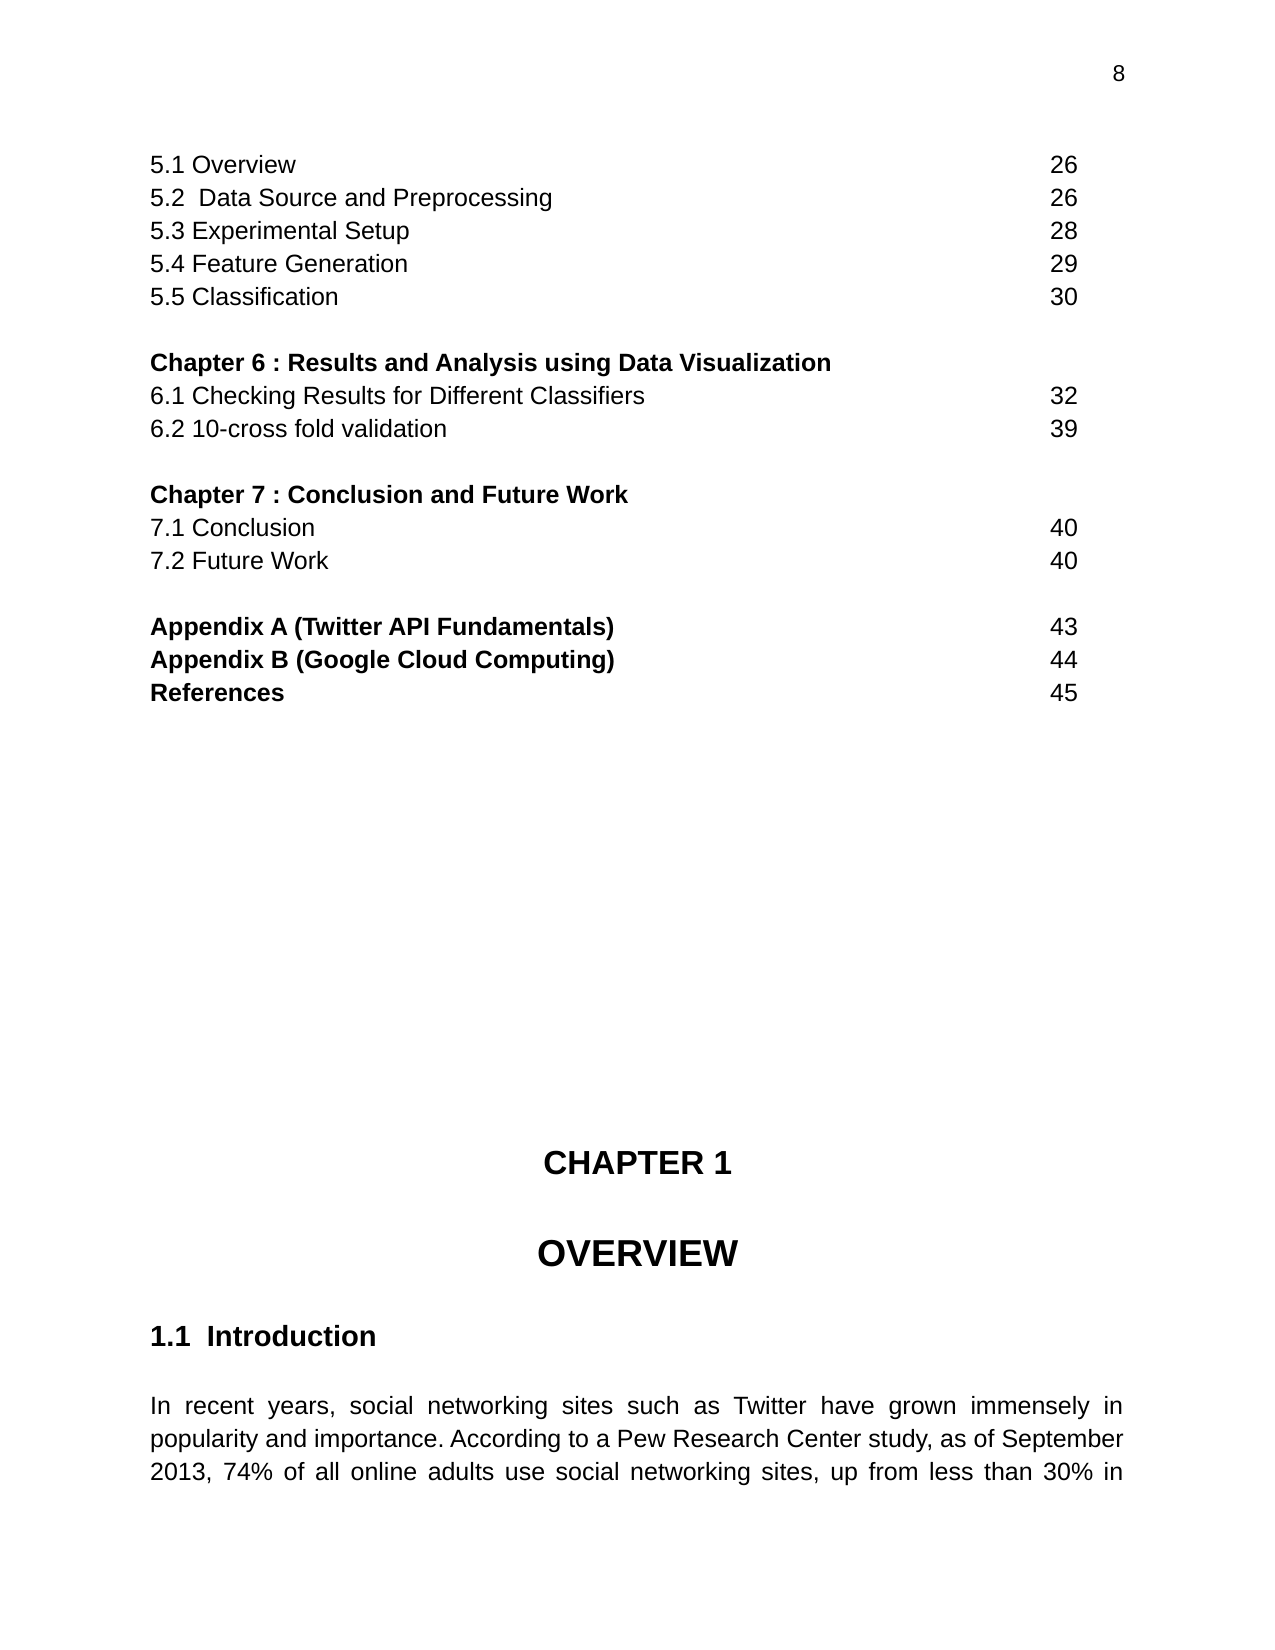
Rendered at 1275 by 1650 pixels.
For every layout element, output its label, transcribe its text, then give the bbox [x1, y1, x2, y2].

text CHAPTER 1 [150, 1143, 1125, 1181]
text 5.1 Overview 26 [150, 150, 1125, 179]
text Appendix A (Twitter API Fundamentals) 43 [150, 612, 1125, 641]
text 5.4 Feature Generation 29 [150, 249, 1125, 278]
text References 45 [150, 678, 1125, 707]
text Chapter 7 : Conclusion and Future Work [150, 480, 1125, 509]
text 7.2 Future Work 40 [150, 546, 1125, 575]
text Appendix B (Google Cloud Computing) 44 [150, 645, 1125, 674]
text 6.2 10-cross fold validation 39 [150, 414, 1125, 443]
text 7.1 Conclusion 40 [150, 513, 1125, 542]
text 6.1 Checking Results for Different Classifiers 32 [150, 381, 1125, 410]
text OVERVIEW [150, 1231, 1125, 1274]
text 1.1 Introduction [150, 1319, 1125, 1353]
text 5.3 Experimental Setup 28 [150, 216, 1125, 245]
text 5.2 Data Source and Preprocessing 26 [150, 183, 1125, 212]
text In recent years, social networking sites such as Twitter have grown immensely in popularity and importance. According to a Pew Research Center study, as of September 2013, 74% of all online adults use social networking sites, up from less than 30% in [150, 1391, 1125, 1486]
text 5.5 Classification 30 [150, 282, 1125, 311]
text Chapter 6 : Results and Analysis using Data Visualization [150, 348, 1125, 377]
